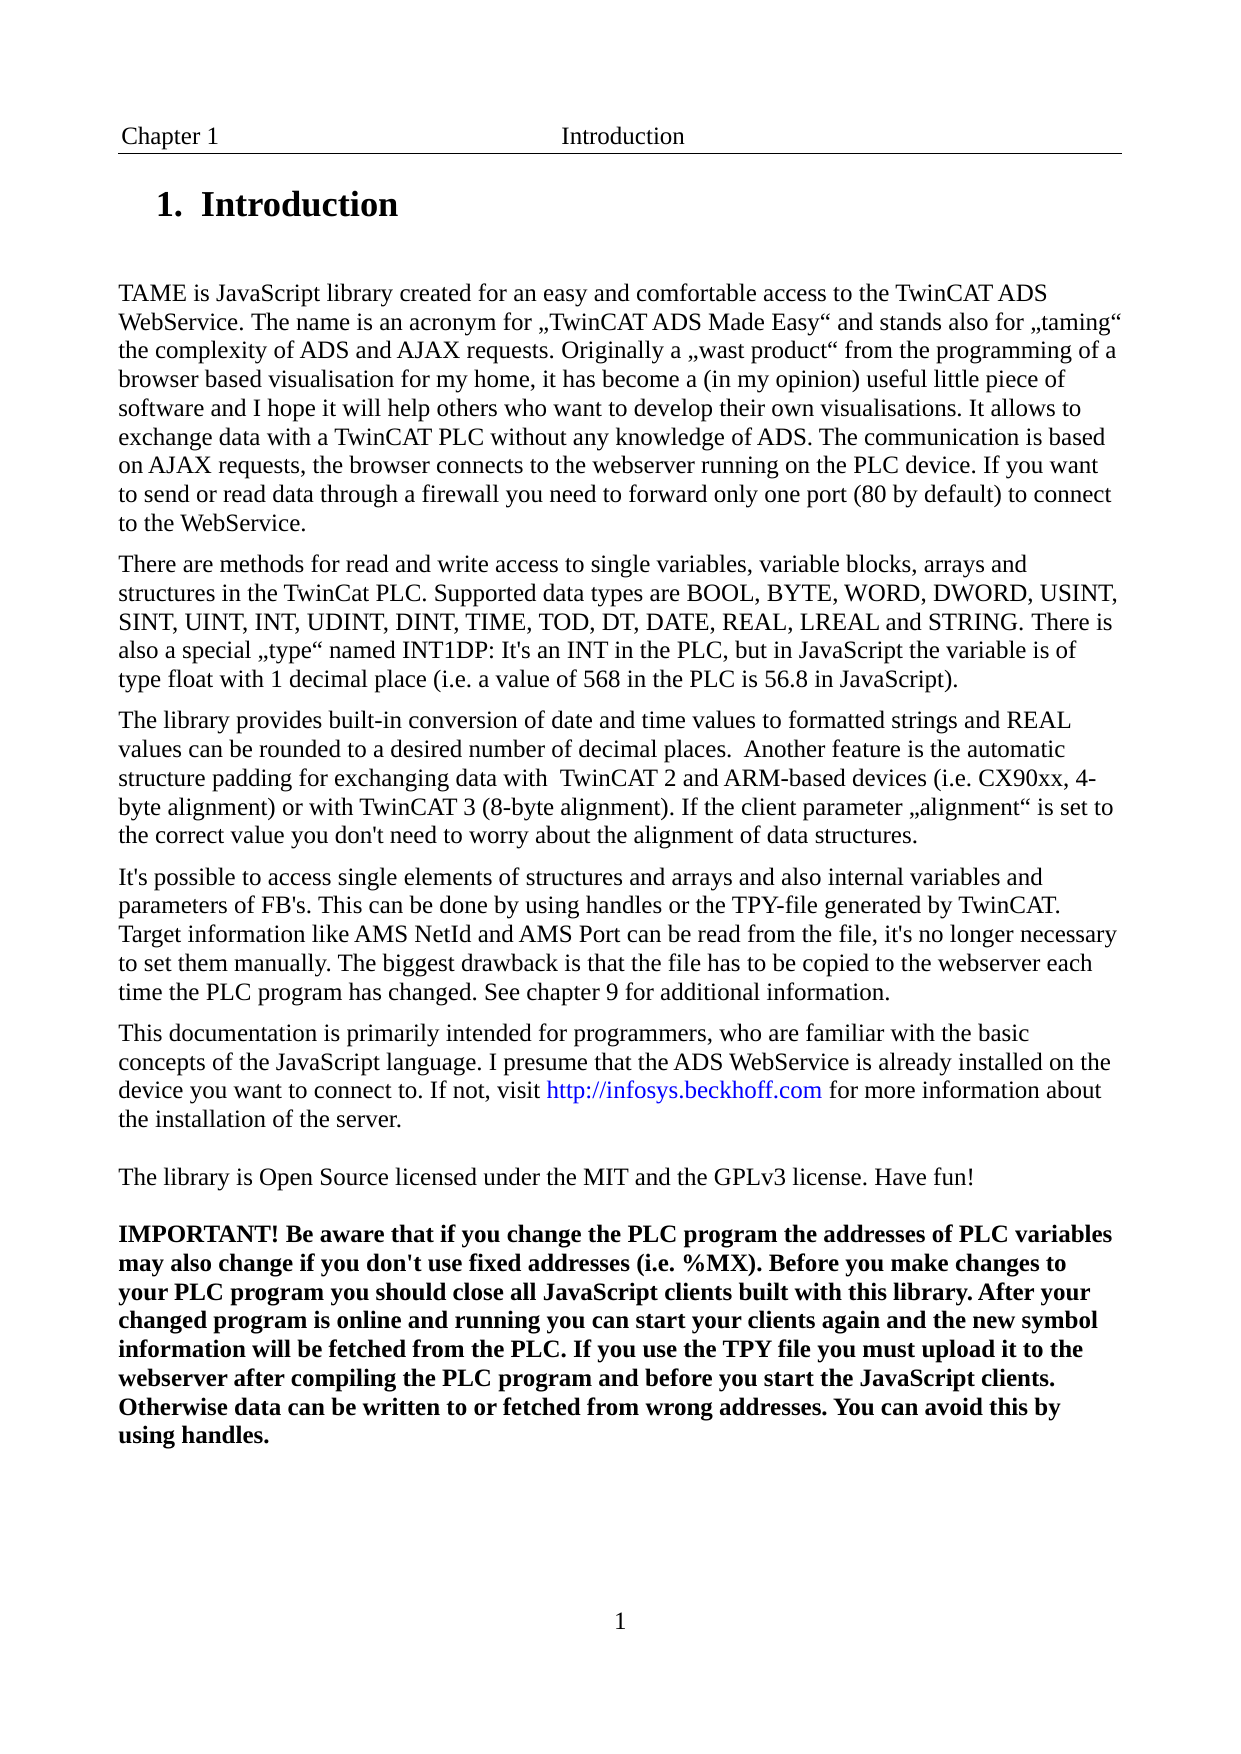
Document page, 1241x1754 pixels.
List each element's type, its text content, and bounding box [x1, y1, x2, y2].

text There are methods for read and write access to single variables, variable blocks, arrays and structures in the TwinCat PLC. Supported data types are BOOL, BYTE, WORD, DWORD, USINT, SINT, UINT, INT, UDINT, DINT, TIME, TOD, DT, DATE, REAL, LREAL and STRING. There is also a special „type“ named INT1DP: It's an INT in the PLC, but in JavaScript the variable is of type float with 1 decimal place (i.e. a value of 568 in the PLC is 56.8 in JavaScript). [118, 549, 1122, 693]
text This documentation is primarily intended for programmers, who are familiar with the basic concepts of the JavaScript language. I presume that the ADS WebService is already installed on the device you want to connect to. If not, visit http://infosys.beckhoff.com for more information about the installation of the server. [118, 1018, 1122, 1133]
text The library provides built-in conversion of date and time values to formatted strings and REAL values can be rounded to a desired number of decimal places. Another feature is the automatic structure padding for exchanging data with TwinCAT 2 and ARM-based devices (i.e. CX90xx, 4-byte alignment) or with TwinCAT 3 (8-byte alignment). If the client parameter „alignment“ is set to the correct value you don't need to worry about the alignment of data structures. [118, 705, 1122, 849]
text IMPORTANT! Be aware that if you change the PLC program the addresses of PLC variables may also change if you don't use fixed addresses (i.e. %MX). Before you make changes to your PLC program you should close all JavaScript clients built with this library. After your changed program is online and running you can start your clients again and the new symbol information will be fetched from the PLC. If you use the TPY file you must upload it to the webserver after compiling the PLC program and before you start the JavaScript clients. Otherwise data can be written to or fetched from wrong addresses. You can avoid this by using handles. [118, 1219, 1122, 1449]
text The library is Open Source licensed under the MIT and the GPLv3 license. Have fun! [118, 1162, 1122, 1190]
text It's possible to access single elements of structures and arrays and also internal variables and parameters of FB's. This can be done by using handles or the TPY-file generated by TwinCAT. Target information like AMS NetId and AMS Port can be read from the file, it's no longer necessary to set them manually. The biggest drawback is that the file has to be copied to the webserver each time the PLC program has changed. See chapter 9 for additional information. [118, 862, 1122, 1005]
text TAME is JavaScript library created for an easy and comfortable access to the TwinCAT ADS WebService. The name is an acronym for „TwinCAT ADS Made Easy“ and stands also for „taming“ the complexity of ADS and AJAX requests. Originally a „wast product“ from the programming of a browser based visualisation for my home, it has become a (in my opinion) useful little piece of software and I hope it will help others who want to develop their own visualisations. It allows to exchange data with a TwinCAT PLC without any knowledge of ADS. The communication is based on AJAX requests, the browser connects to the webserver running on the PLC device. If you want to send or read data through a firewall you need to forward only one port (80 by default) to connect to the WebService. [118, 278, 1122, 537]
subtitle Introduction [156, 182, 1122, 224]
